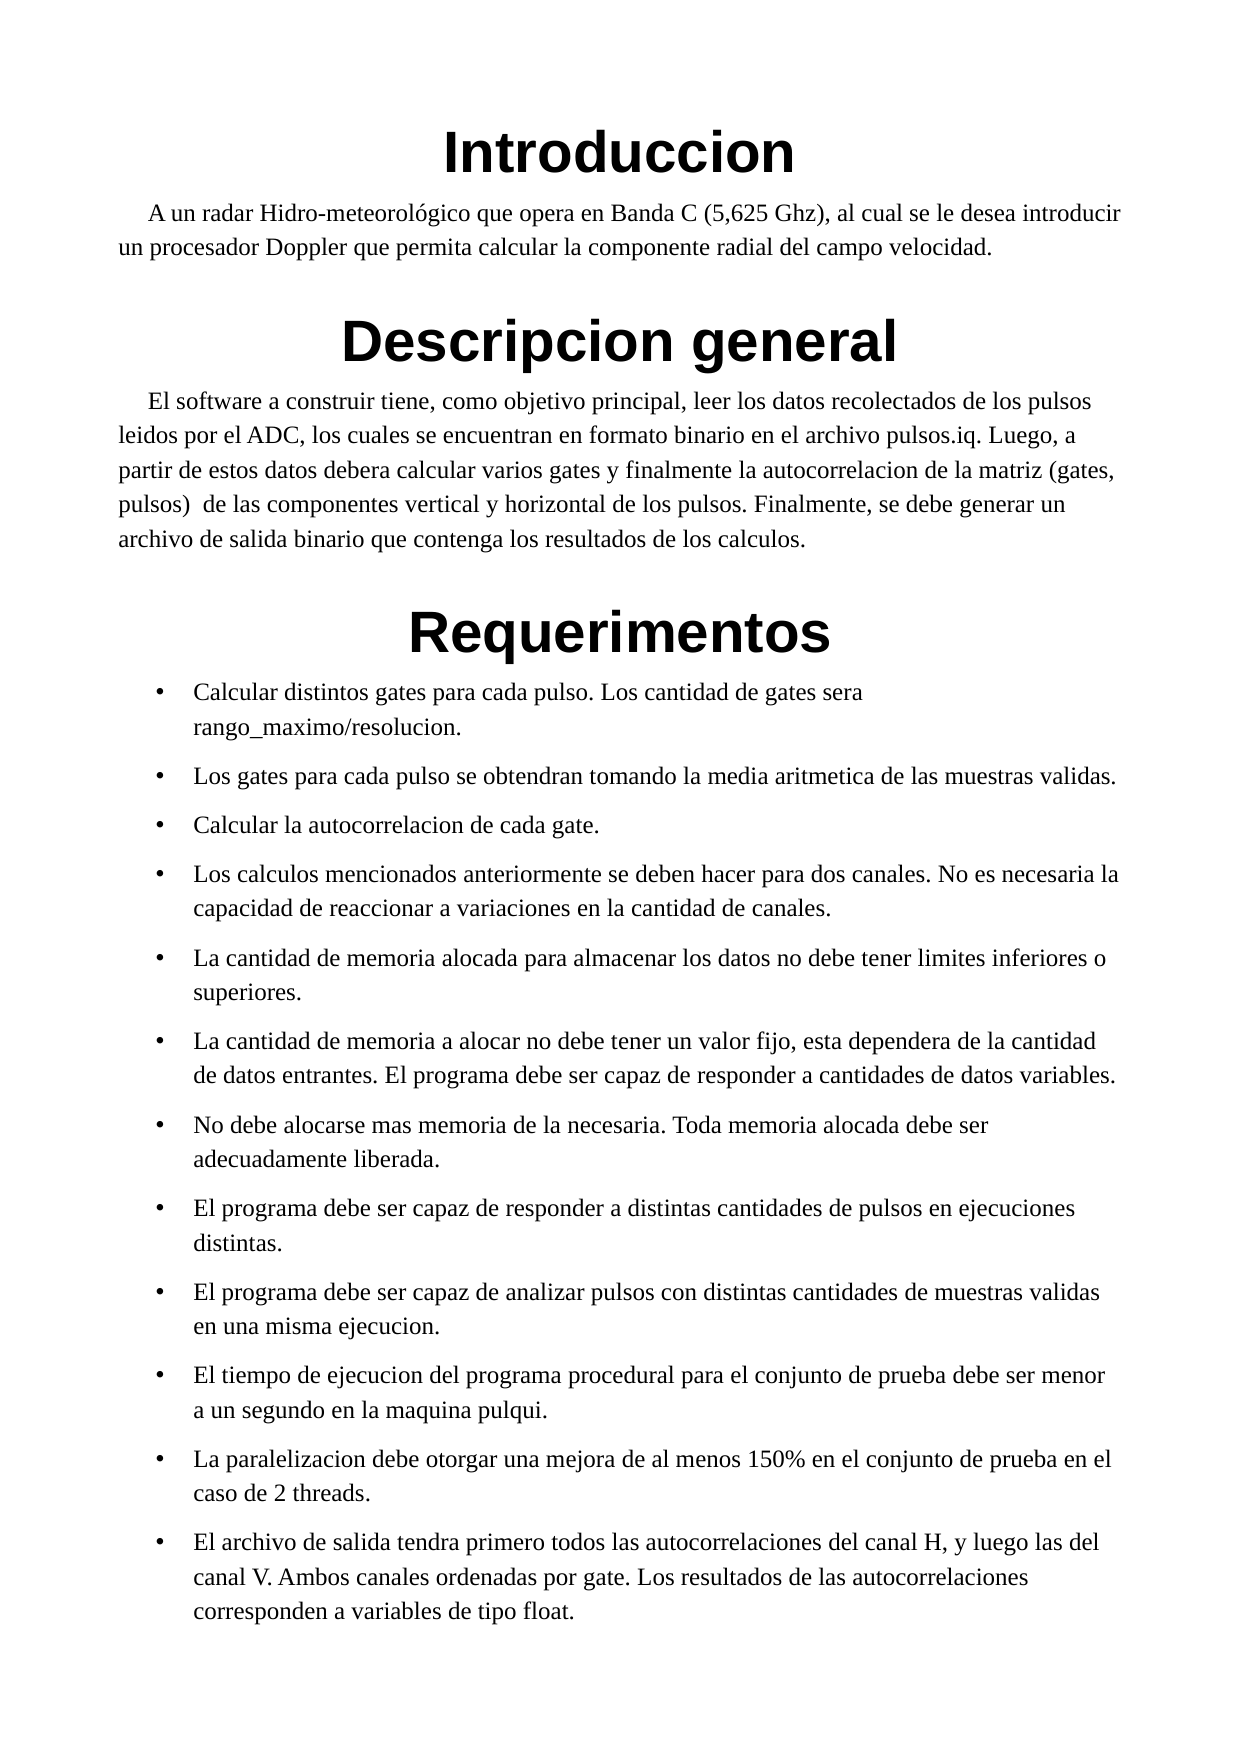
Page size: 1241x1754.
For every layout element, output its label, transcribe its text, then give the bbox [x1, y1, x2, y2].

list La cantidad de memoria a alocar no debe tener un valor fijo, esta dependera de la cantidad de datos entrantes. El programa debe ser capaz de responder a cantidades de datos variables. [156, 1026, 1122, 1089]
list El archivo de salida tendra primero todos las autocorrelaciones del canal H, y luego las del canal V. Ambos canales ordenadas por gate. Los resultados de las autocorrelaciones corresponden a variables de tipo float. [156, 1527, 1122, 1625]
list El programa debe ser capaz de analizar pulsos con distintas cantidades de muestras validas en una misma ejecucion. [156, 1277, 1122, 1340]
title Introduccion [118, 118, 1122, 185]
list Calcular la autocorrelacion de cada gate. [156, 810, 1122, 839]
text El software a construir tiene, como objetivo principal, leer los datos recolectados de los pulsos leidos por el ADC, los cuales se encuentran en formato binario en el archivo pulsos.iq. Luego, a partir de estos datos debera calcular varios gates y finalmente la autocorrelacion de la matriz (gates, pulsos) de las componentes vertical y horizontal de los pulsos. Finalmente, se debe generar un archivo de salida binario que contenga los resultados de los calculos. [118, 386, 1122, 552]
list La cantidad de memoria alocada para almacenar los datos no debe tener limites inferiores o superiores. [156, 943, 1122, 1006]
title Requerimentos [118, 598, 1122, 665]
text A un radar Hidro-meteorológico que opera en Banda C (5,625 Ghz), al cual se le desea introducir un procesador Doppler que permita calcular la componente radial del campo velocidad. [118, 198, 1122, 261]
list La paralelizacion debe otorgar una mejora de al menos 150% en el conjunto de prueba en el caso de 2 threads. [156, 1444, 1122, 1507]
list Calcular distintos gates para cada pulso. Los cantidad de gates sera rango_maximo/resolucion. [156, 677, 1122, 741]
list Los gates para cada pulso se obtendran tomando la media aritmetica de las muestras validas. [156, 761, 1122, 790]
list El programa debe ser capaz de responder a distintas cantidades de pulsos en ejecuciones distintas. [156, 1193, 1122, 1256]
list Los calculos mencionados anteriormente se deben hacer para dos canales. No es necesaria la capacidad de reaccionar a variaciones en la cantidad de canales. [156, 859, 1122, 922]
title Descripcion general [118, 306, 1122, 373]
list No debe alocarse mas memoria de la necesaria. Toda memoria alocada debe ser adecuadamente liberada. [156, 1110, 1122, 1173]
list El tiempo de ejecucion del programa procedural para el conjunto de prueba debe ser menor a un segundo en la maquina pulqui. [156, 1360, 1122, 1423]
